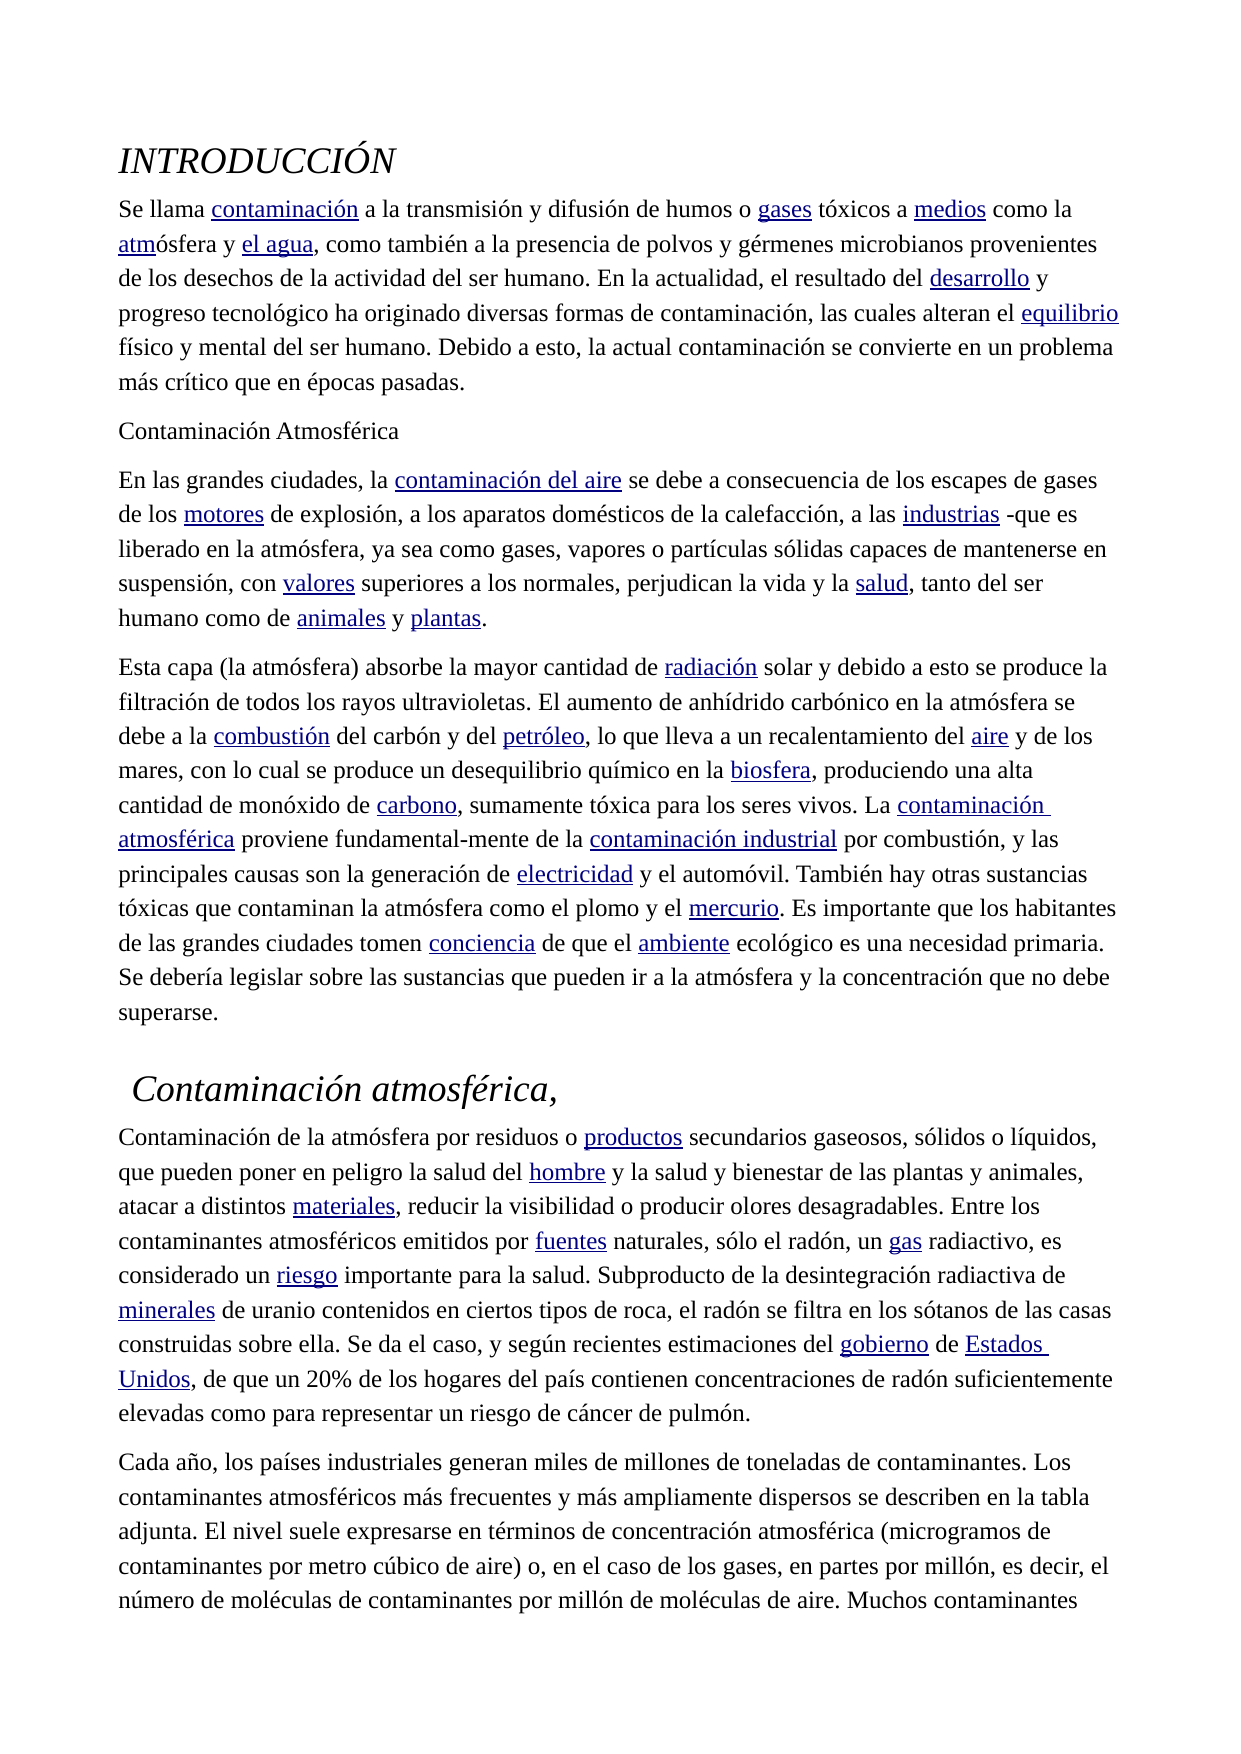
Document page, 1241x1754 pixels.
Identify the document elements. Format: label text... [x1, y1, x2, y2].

text Contaminación Atmosférica [118, 416, 1122, 445]
text Cada año, los países industriales generan miles de millones de toneladas de contaminantes. Los contaminantes atmosféricos más frecuentes y más ampliamente dispersos se describen en la tabla adjunta. El nivel suele expresarse en términos de concentración atmosférica (microgramos de contaminantes por metro cúbico de aire) o, en el caso de los gases, en partes por millón, es decir, el número de moléculas de contaminantes por millón de moléculas de aire. Muchos contaminantes [118, 1447, 1122, 1614]
subtitle Contaminación atmosférica, [118, 1067, 1122, 1110]
text Esta capa (la atmósfera) absorbe la mayor cantidad de radiación solar y debido a esto se produce la filtración de todos los rayos ultravioletas. El aumento de anhídrido carbónico en la atmósfera se debe a la combustión del carbón y del petróleo, lo que lleva a un recalentamiento del aire y de los mares, con lo cual se produce un desequilibrio químico en la biosfera, produciendo una alta cantidad de monóxido de carbono, sumamente tóxica para los seres vivos. La contaminación atmosférica proviene fundamental-mente de la contaminación industrial por combustión, y las principales causas son la generación de electricidad y el automóvil. También hay otras sustancias tóxicas que contaminan la atmósfera como el plomo y el mercurio. Es importante que los habitantes de las grandes ciudades tomen conciencia de que el ambiente ecológico es una necesidad primaria. Se debería legislar sobre las sustancias que pueden ir a la atmósfera y la concentración que no debe superarse. [118, 652, 1122, 1026]
text Contaminación de la atmósfera por residuos o productos secundarios gaseosos, sólidos o líquidos, que pueden poner en peligro la salud del hombre y la salud y bienestar de las plantas y animales, atacar a distintos materiales, reducir la visibilidad o producir olores desagradables. Entre los contaminantes atmosféricos emitidos por fuentes naturales, sólo el radón, un gas radiactivo, es considerado un riesgo importante para la salud. Subproducto de la desintegración radiactiva de minerales de uranio contenidos en ciertos tipos de roca, el radón se filtra en los sótanos de las casas construidas sobre ella. Se da el caso, y según recientes estimaciones del gobierno de Estados Unidos, de que un 20% de los hogares del país contienen concentraciones de radón suficientemente elevadas como para representar un riesgo de cáncer de pulmón. [118, 1122, 1122, 1427]
text En las grandes ciudades, la contaminación del aire se debe a consecuencia de los escapes de gases de los motores de explosión, a los aparatos domésticos de la calefacción, a las industrias -que es liberado en la atmósfera, ya sea como gases, vapores o partículas sólidas capaces de mantenerse en suspensión, con valores superiores a los normales, perjudican la vida y la salud, tanto del ser humano como de animales y plantas. [118, 465, 1122, 632]
subtitle INTRODUCCIÓN [118, 139, 1122, 182]
text Se llama contaminación a la transmisión y difusión de humos o gases tóxicos a medios como la atmósfera y el agua, como también a la presencia de polvos y gérmenes microbianos provenientes de los desechos de la actividad del ser humano. En la actualidad, el resultado del desarrollo y progreso tecnológico ha originado diversas formas de contaminación, las cuales alteran el equilibrio físico y mental del ser humano. Debido a esto, la actual contaminación se convierte en un problema más crítico que en épocas pasadas. [118, 194, 1122, 396]
